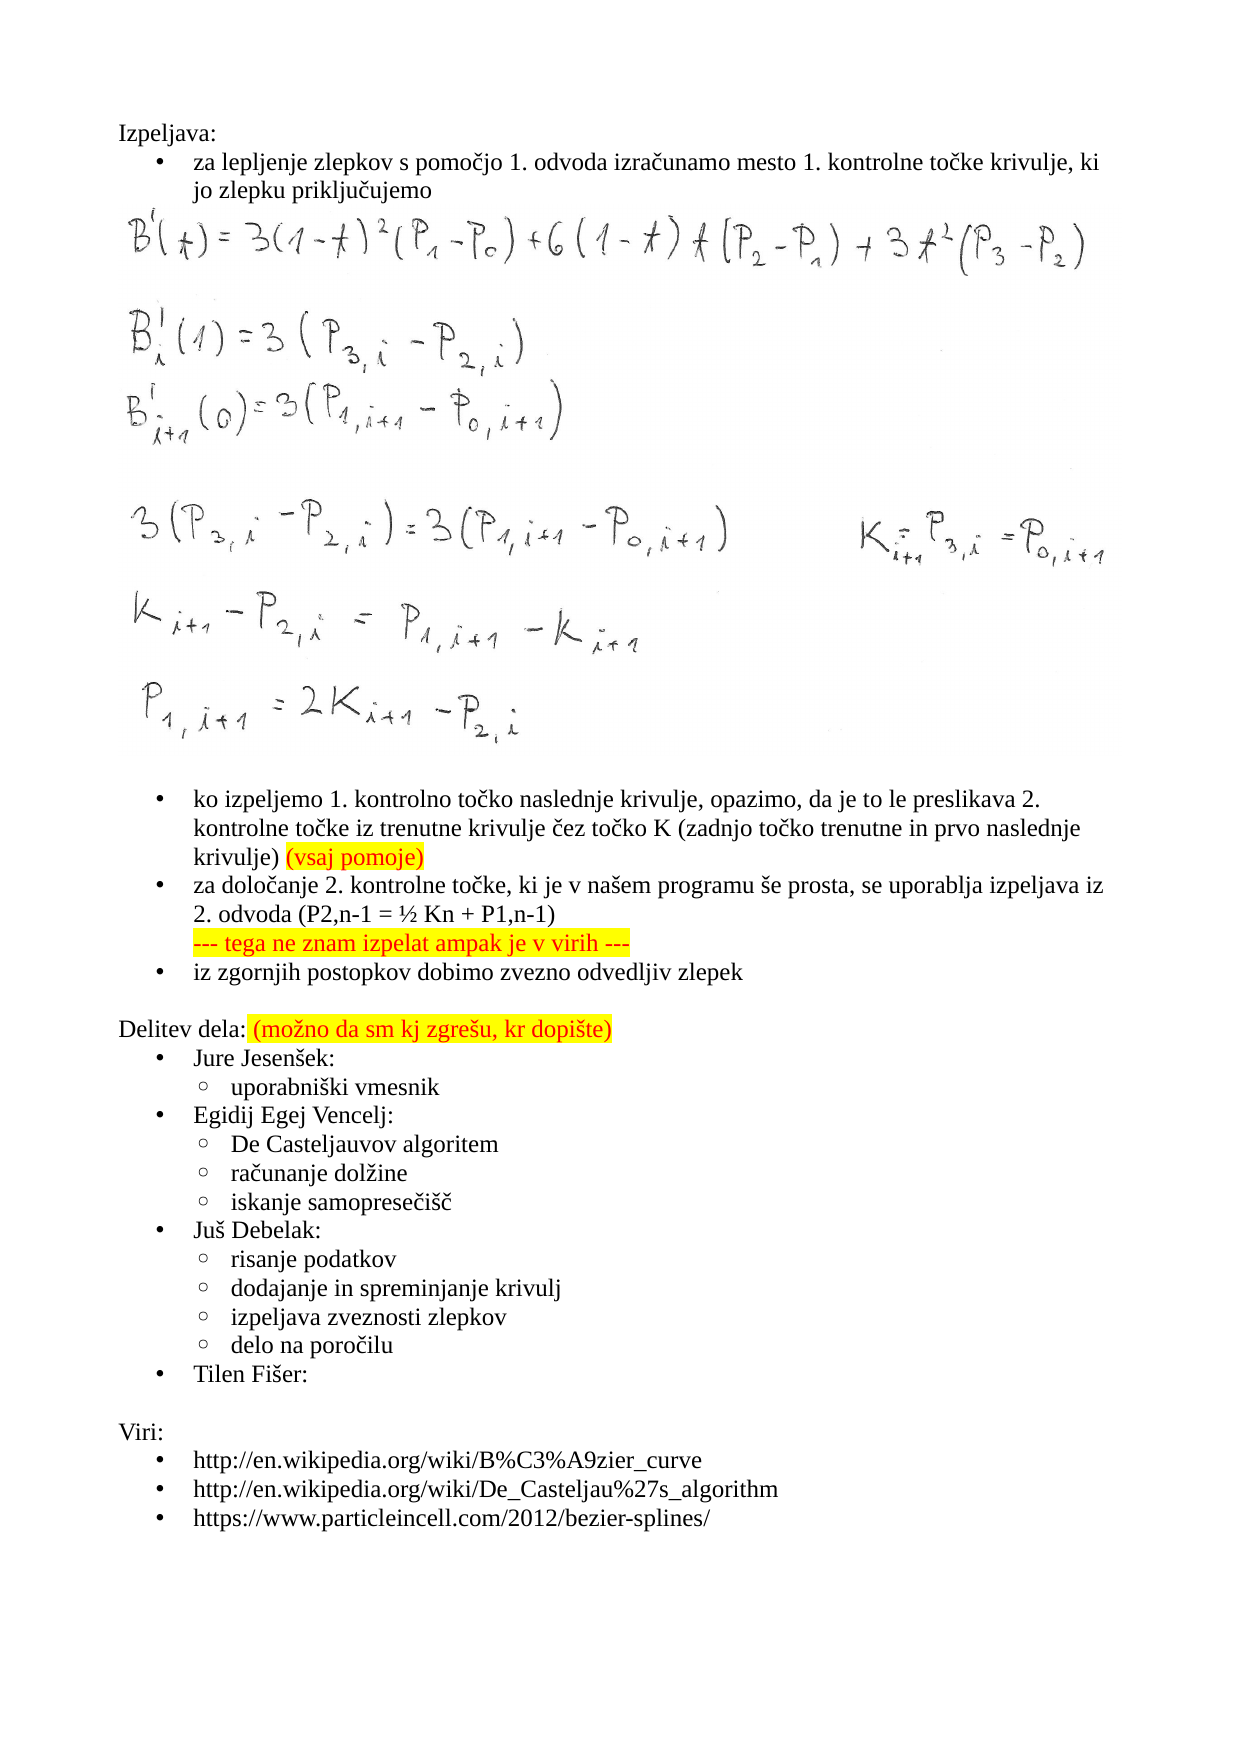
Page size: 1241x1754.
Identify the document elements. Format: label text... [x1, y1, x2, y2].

list Jure Jesenšek: [156, 1043, 1122, 1072]
list za določanje 2. kontrolne točke, ki je v našem programu še prosta, se uporablja izpeljava iz 2. odvoda (P2,n-1 = ½ Kn + P1,n-1) [156, 870, 1122, 928]
list --- tega ne znam izpelat ampak je v virih --- [156, 928, 1122, 957]
list računanje dolžine [193, 1158, 1122, 1187]
list iz zgornjih postopkov dobimo zvezno odvedljiv zlepek [156, 957, 1122, 985]
list http://en.wikipedia.org/wiki/B%C3%A9zier_curve [156, 1445, 1122, 1474]
list ko izpeljemo 1. kontrolno točko naslednje krivulje, opazimo, da je to le preslikava 2. kontrolne točke iz trenutne krivulje čez točko K (zadnjo točko trenutne in prvo naslednje krivulje) (vsaj pomoje) [156, 784, 1122, 870]
list dodajanje in spreminjanje krivulj [193, 1273, 1122, 1302]
list risanje podatkov [193, 1244, 1122, 1273]
list delo na poročilu [193, 1330, 1122, 1359]
list uporabniški vmesnik [193, 1072, 1122, 1100]
text Delitev dela: (možno da sm kj zgrešu, kr dopište) [118, 1014, 1122, 1043]
list https://www.particleincell.com/2012/bezier-splines/ [156, 1503, 1122, 1532]
picture [118, 204, 1123, 756]
list iskanje samopresečišč [193, 1187, 1122, 1215]
list izpeljava zveznosti zlepkov [193, 1302, 1122, 1330]
list za lepljenje zlepkov s pomočjo 1. odvoda izračunamo mesto 1. kontrolne točke krivulje, ki jo zlepku priključujemo [156, 147, 1122, 204]
list Egidij Egej Vencelj: [156, 1100, 1122, 1129]
list Tilen Fišer: [156, 1359, 1122, 1388]
text Izpeljava: [118, 118, 1122, 147]
list De Casteljauvov algoritem [193, 1129, 1122, 1158]
text Viri: [118, 1417, 1122, 1445]
list http://en.wikipedia.org/wiki/De_Casteljau%27s_algorithm [156, 1474, 1122, 1503]
list Juš Debelak: [156, 1215, 1122, 1244]
